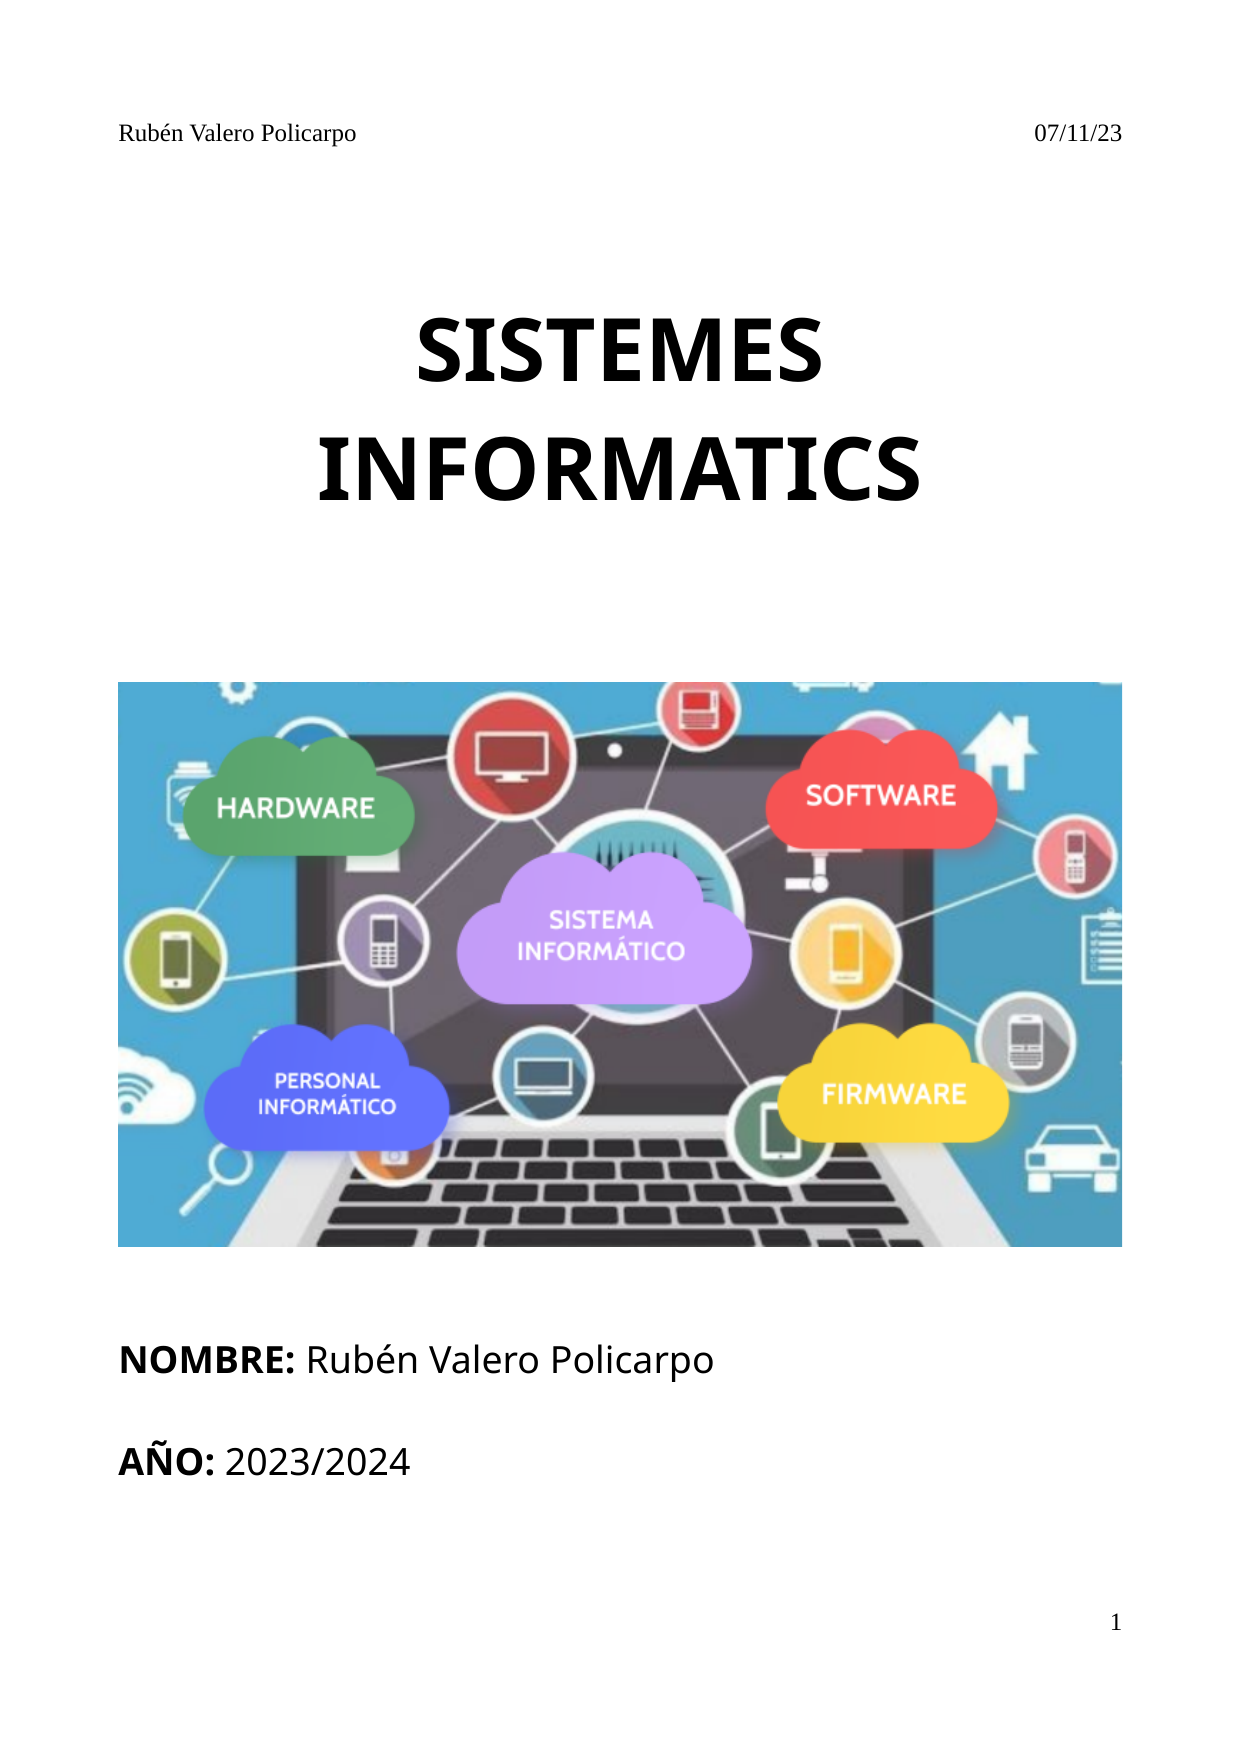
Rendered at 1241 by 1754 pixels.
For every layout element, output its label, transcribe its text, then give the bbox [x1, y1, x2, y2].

text NOMBRE: Rubén Valero Policarpo [118, 1333, 1122, 1384]
picture [118, 682, 1123, 1247]
title SISTEMES INFORMATICS [118, 288, 1122, 526]
text AÑO: 2023/2024 [118, 1435, 1122, 1486]
